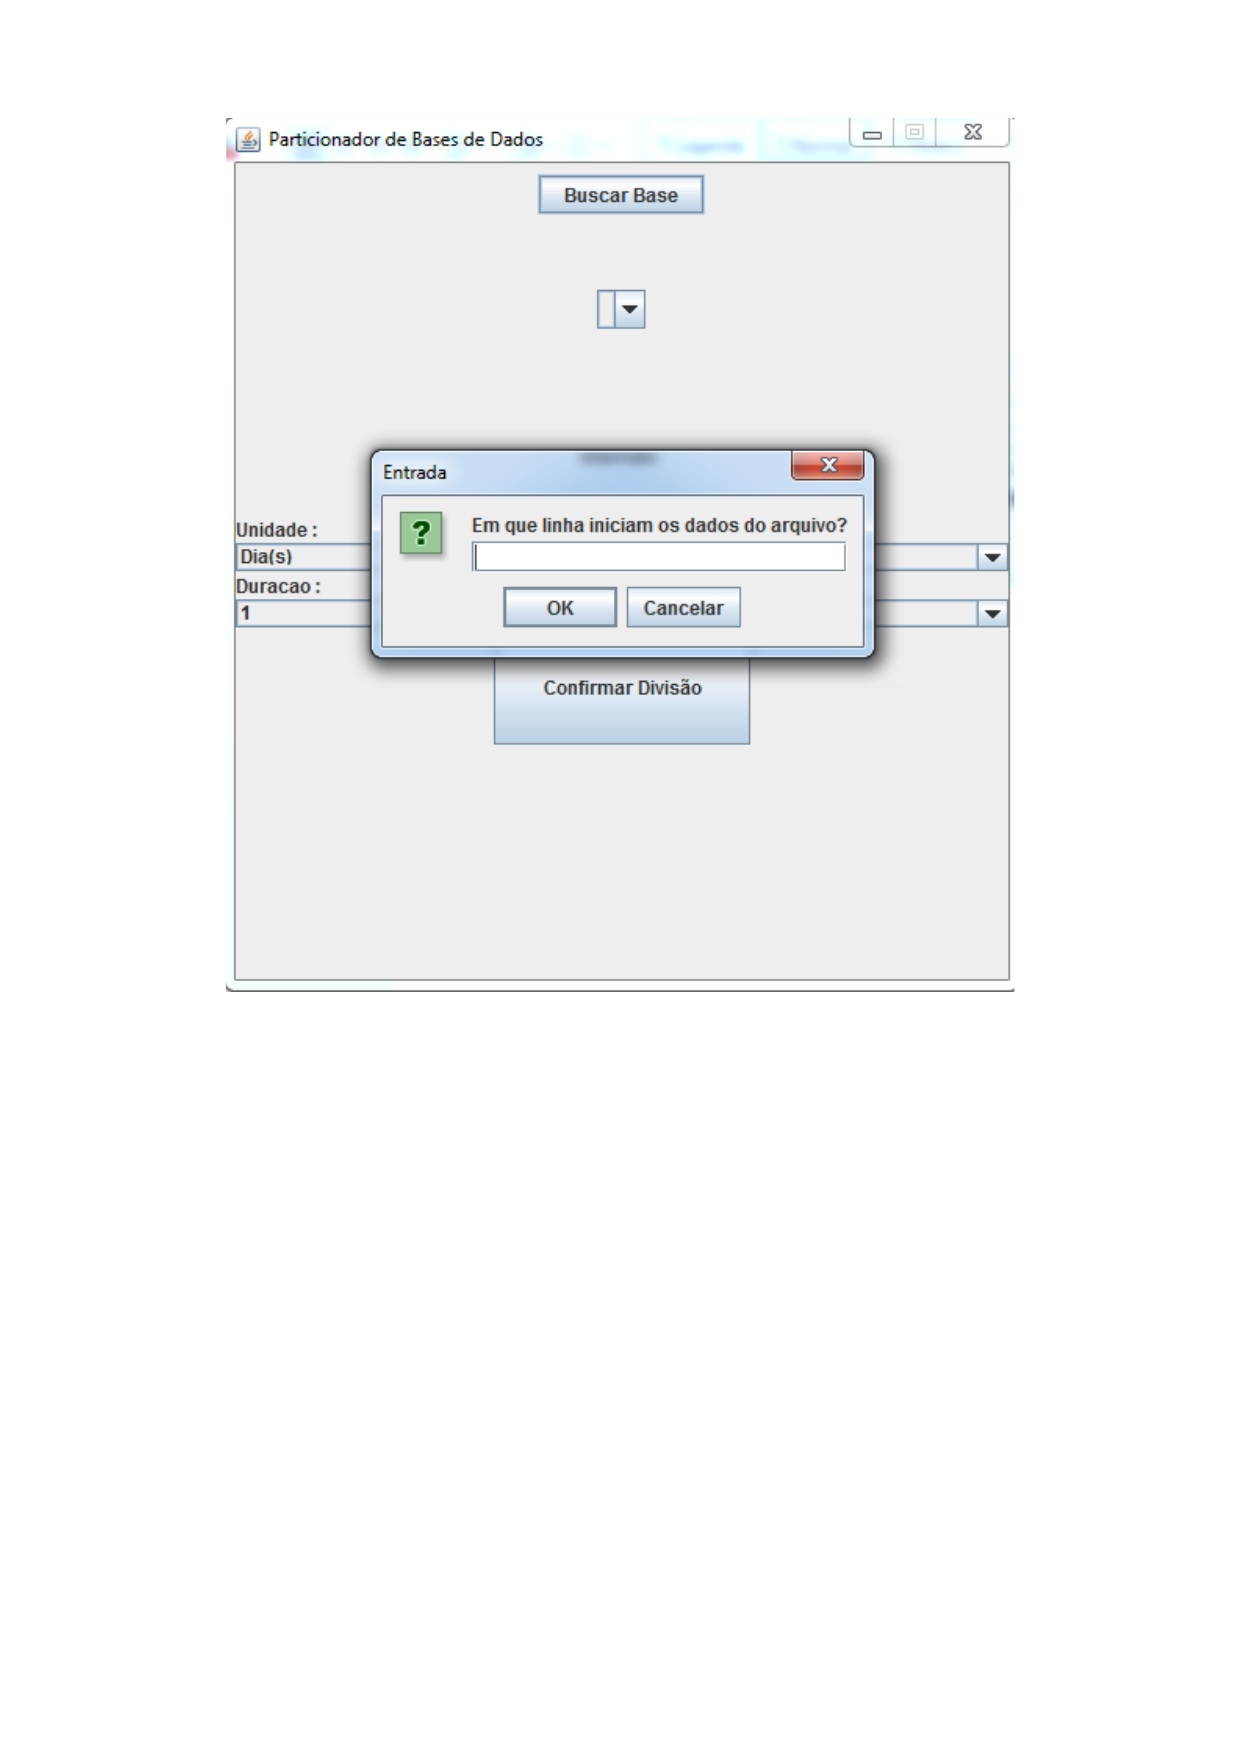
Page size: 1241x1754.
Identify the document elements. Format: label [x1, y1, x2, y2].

picture [225, 118, 1015, 992]
